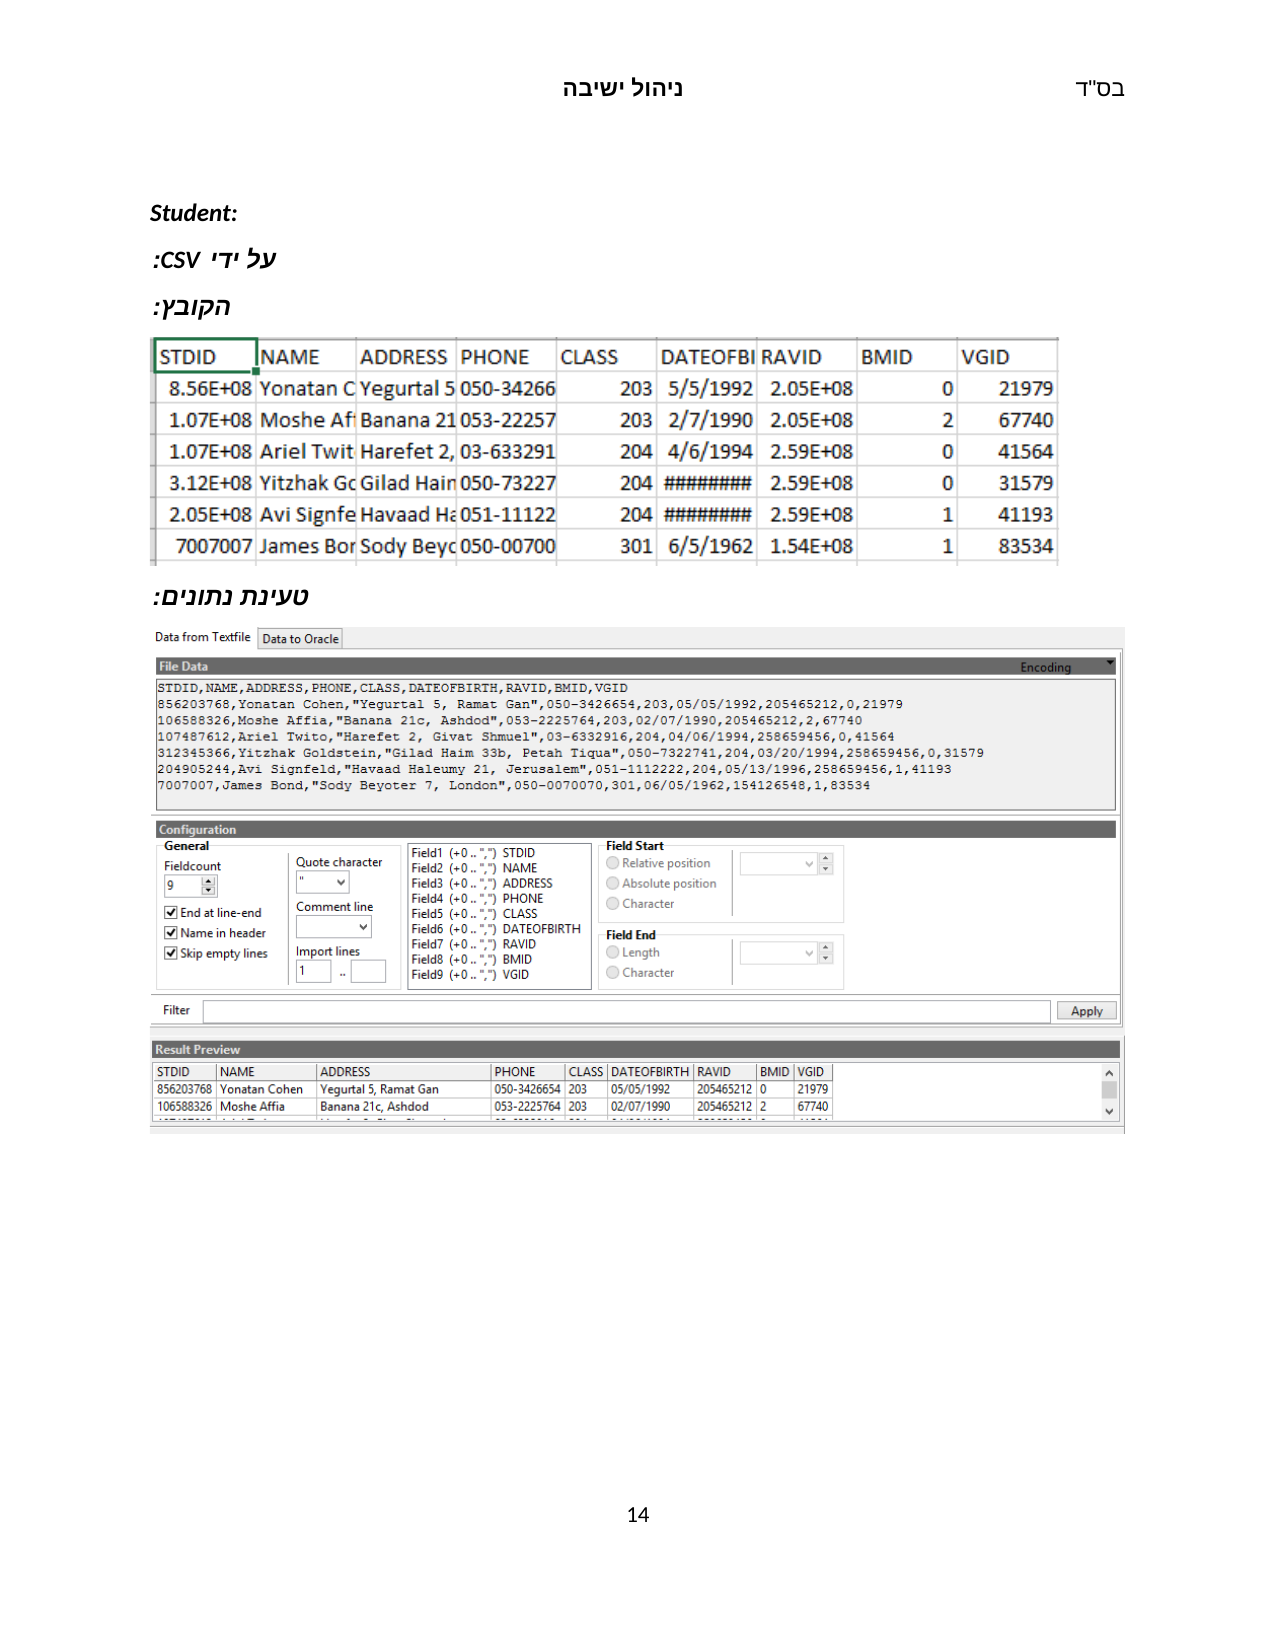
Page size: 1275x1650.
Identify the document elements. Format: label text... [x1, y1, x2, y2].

text טעינת נתונים: [150, 582, 1125, 611]
text הקובץ: [150, 292, 1125, 320]
text על ידי CSV: [150, 244, 1125, 275]
text Student: [150, 197, 1125, 228]
